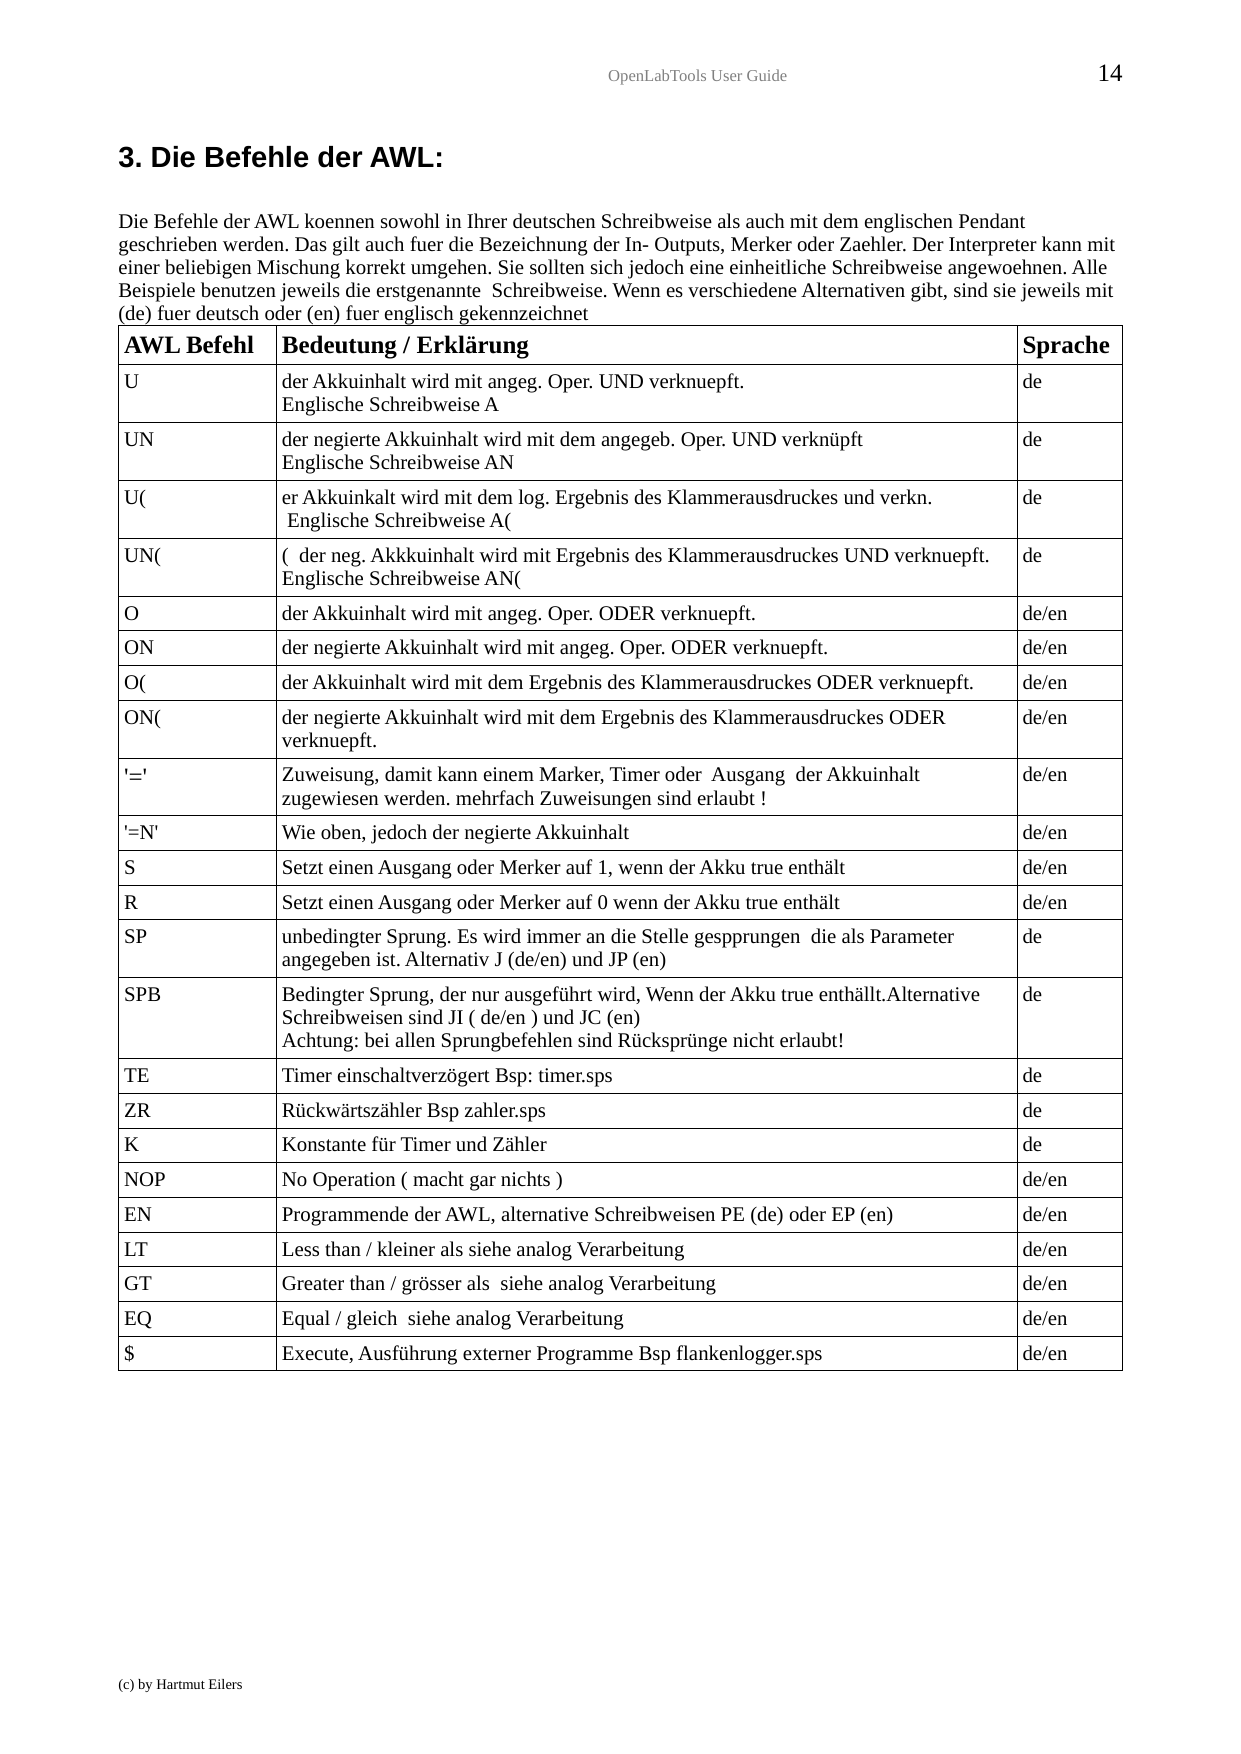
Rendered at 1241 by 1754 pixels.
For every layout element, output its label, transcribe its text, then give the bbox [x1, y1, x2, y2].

table_header AWL Befehl [119, 326, 276, 364]
table_cell der Akkuinhalt wird mit angeg. Oper. UND verknuepft. Englische Schreibweise A [277, 365, 1017, 422]
table_cell de/en [1018, 1163, 1122, 1197]
table_cell TE [119, 1059, 276, 1093]
table_cell de/en [1018, 1233, 1122, 1266]
table_cell der negierte Akkuinhalt wird mit dem Ergebnis des Klammerausdruckes ODER verknuepft. [277, 701, 1017, 757]
table_cell der Akkuinhalt wird mit angeg. Oper. ODER verknuepft. [277, 597, 1017, 630]
table_cell de/en [1018, 1267, 1122, 1301]
table_cell Konstante für Timer und Zähler [277, 1129, 1017, 1162]
table_cell de/en [1018, 597, 1122, 630]
table_cell de/en [1018, 631, 1122, 665]
table_cell '=' [119, 759, 276, 815]
table_cell SPB [119, 978, 276, 1058]
table_cell Greater than / grösser als siehe analog Verarbeitung [277, 1267, 1017, 1301]
table_cell Programmende der AWL, alternative Schreibweisen PE (de) oder EP (en) [277, 1198, 1017, 1232]
table_cell O [119, 597, 276, 630]
table_cell U( [119, 481, 276, 538]
table_header Bedeutung / Erklärung [277, 326, 1017, 364]
table_cell de/en [1018, 1198, 1122, 1232]
table_cell de/en [1018, 701, 1122, 757]
table_cell K [119, 1129, 276, 1162]
table_cell Less than / kleiner als siehe analog Verarbeitung [277, 1233, 1017, 1266]
table_header Sprache [1018, 326, 1122, 364]
table_cell No Operation ( macht gar nichts ) [277, 1163, 1017, 1197]
table_cell Setzt einen Ausgang oder Merker auf 0 wenn der Akku true enthält [277, 886, 1017, 919]
table_cell Rückwärtszähler Bsp zahler.sps [277, 1094, 1017, 1127]
table_cell de/en [1018, 1302, 1122, 1336]
subtitle 3. Die Befehle der AWL: [118, 141, 1122, 174]
table_cell '=N' [119, 816, 276, 850]
table_cell de [1018, 920, 1122, 977]
table_cell Wie oben, jedoch der negierte Akkuinhalt [277, 816, 1017, 850]
table_cell EN [119, 1198, 276, 1232]
table_cell ZR [119, 1094, 276, 1127]
table_cell Timer einschaltverzögert Bsp: timer.sps [277, 1059, 1017, 1093]
table_cell UN( [119, 539, 276, 596]
table_cell UN [119, 423, 276, 480]
table_cell Bedingter Sprung, der nur ausgeführt wird, Wenn der Akku true enthällt.Alternative Schreibweisen sind JI ( de/en ) und JC (en) Achtung: bei allen Sprungbefehlen sind Rücksprünge nicht erlaubt! [277, 978, 1017, 1058]
table_cell EQ [119, 1302, 276, 1336]
table_cell de/en [1018, 666, 1122, 700]
table_cell de [1018, 1094, 1122, 1127]
table_cell de [1018, 423, 1122, 480]
table_cell de/en [1018, 886, 1122, 919]
table_cell der negierte Akkuinhalt wird mit dem angegeb. Oper. UND verknüpft Englische Schreibweise AN [277, 423, 1017, 480]
table_cell de/en [1018, 759, 1122, 815]
table_cell $ [119, 1337, 276, 1370]
table_cell er Akkuinkalt wird mit dem log. Ergebnis des Klammerausdruckes und verkn. Englische Schreibweise A( [277, 481, 1017, 538]
table_cell Setzt einen Ausgang oder Merker auf 1, wenn der Akku true enthält [277, 851, 1017, 885]
table_cell ( der neg. Akkkuinhalt wird mit Ergebnis des Klammerausdruckes UND verknuepft. Englische Schreibweise AN( [277, 539, 1017, 596]
table_cell U [119, 365, 276, 422]
table_cell der negierte Akkuinhalt wird mit angeg. Oper. ODER verknuepft. [277, 631, 1017, 665]
table_cell Zuweisung, damit kann einem Marker, Timer oder Ausgang der Akkuinhalt zugewiesen werden. mehrfach Zuweisungen sind erlaubt ! [277, 759, 1017, 815]
table_cell de [1018, 365, 1122, 422]
table_cell de/en [1018, 851, 1122, 885]
table_cell NOP [119, 1163, 276, 1197]
table_cell Equal / gleich siehe analog Verarbeitung [277, 1302, 1017, 1336]
table_cell O( [119, 666, 276, 700]
table_cell de/en [1018, 1337, 1122, 1370]
table_cell ON [119, 631, 276, 665]
table_cell unbedingter Sprung. Es wird immer an die Stelle gespprungen die als Parameter angegeben ist. Alternativ J (de/en) und JP (en) [277, 920, 1017, 977]
table_cell GT [119, 1267, 276, 1301]
table_cell de [1018, 539, 1122, 596]
table_cell der Akkuinhalt wird mit dem Ergebnis des Klammerausdruckes ODER verknuepft. [277, 666, 1017, 700]
table_cell ON( [119, 701, 276, 757]
table_cell de/en [1018, 816, 1122, 850]
table_cell R [119, 886, 276, 919]
table_cell de [1018, 978, 1122, 1058]
table_cell Execute, Ausführung externer Programme Bsp flankenlogger.sps [277, 1337, 1017, 1370]
table_cell de [1018, 1059, 1122, 1093]
table_cell de [1018, 1129, 1122, 1162]
text Die Befehle der AWL koennen sowohl in Ihrer deutschen Schreibweise als auch mit dem englischen Pendant geschrieben werden. Das gilt auch fuer die Bezeichnung der In- Outputs, Merker oder Zaehler. Der Interpreter kann mit einer beliebigen Mischung korrekt umgehen. Sie sollten sich jedoch eine einheitliche Schreibweise angewoehnen. Alle Beispiele benutzen jeweils die erstgenannte Schreibweise. Wenn es verschiedene Alternativen gibt, sind sie jeweils mit (de) fuer deutsch oder (en) fuer englisch gekennzeichnet [118, 209, 1122, 325]
table_cell SP [119, 920, 276, 977]
table_cell de [1018, 481, 1122, 538]
table_cell LT [119, 1233, 276, 1266]
table_cell S [119, 851, 276, 885]
